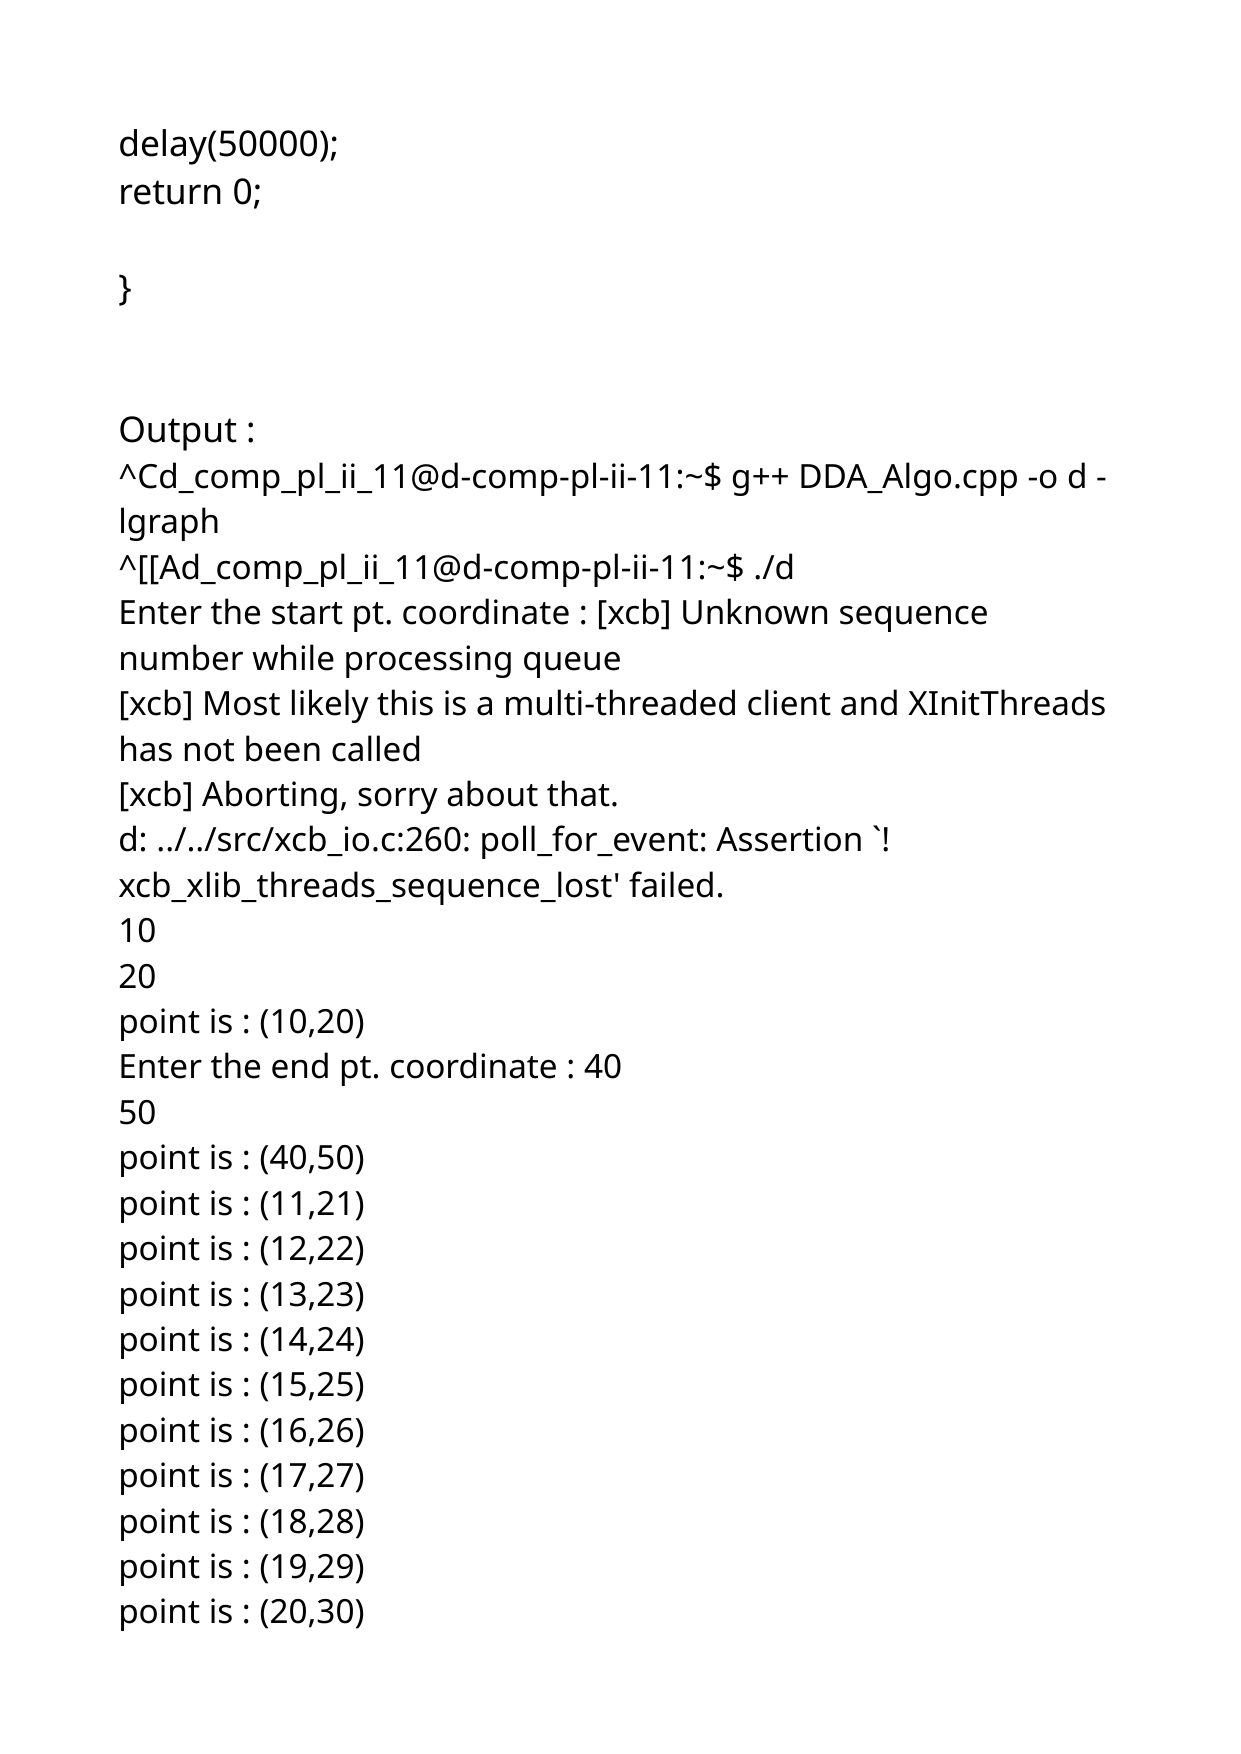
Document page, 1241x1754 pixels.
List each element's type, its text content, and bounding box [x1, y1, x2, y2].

text point is : (15,25) [118, 1361, 1122, 1407]
text point is : (40,50) [118, 1134, 1122, 1179]
text Output : [118, 405, 1122, 453]
text [xcb] Most likely this is a multi-threaded client and XInitThreads has not been called [118, 680, 1122, 771]
text point is : (19,29) [118, 1543, 1122, 1588]
text return 0; [118, 166, 1122, 214]
text 50 [118, 1089, 1122, 1134]
text point is : (16,26) [118, 1407, 1122, 1452]
text point is : (17,27) [118, 1452, 1122, 1497]
text Enter the start pt. coordinate : [xcb] Unknown sequence number while processing queue [118, 589, 1122, 680]
text point is : (14,24) [118, 1316, 1122, 1361]
text ^Cd_comp_pl_ii_11@d-comp-pl-ii-11:~$ g++ DDA_Algo.cpp -o d -lgraph [118, 453, 1122, 544]
text 20 [118, 952, 1122, 998]
text 10 [118, 907, 1122, 952]
text point is : (18,28) [118, 1497, 1122, 1543]
text point is : (10,20) [118, 998, 1122, 1043]
text Enter the end pt. coordinate : 40 [118, 1043, 1122, 1089]
text [xcb] Aborting, sorry about that. [118, 771, 1122, 816]
text point is : (20,30) [118, 1588, 1122, 1634]
text d: ../../src/xcb_io.c:260: poll_for_event: Assertion `!xcb_xlib_threads_sequence_lost' failed. [118, 816, 1122, 907]
text point is : (12,22) [118, 1225, 1122, 1270]
text } [118, 263, 1122, 311]
text delay(50000); [118, 118, 1122, 166]
text ^[[Ad_comp_pl_ii_11@d-comp-pl-ii-11:~$ ./d [118, 544, 1122, 589]
text point is : (13,23) [118, 1270, 1122, 1316]
text point is : (11,21) [118, 1179, 1122, 1225]
